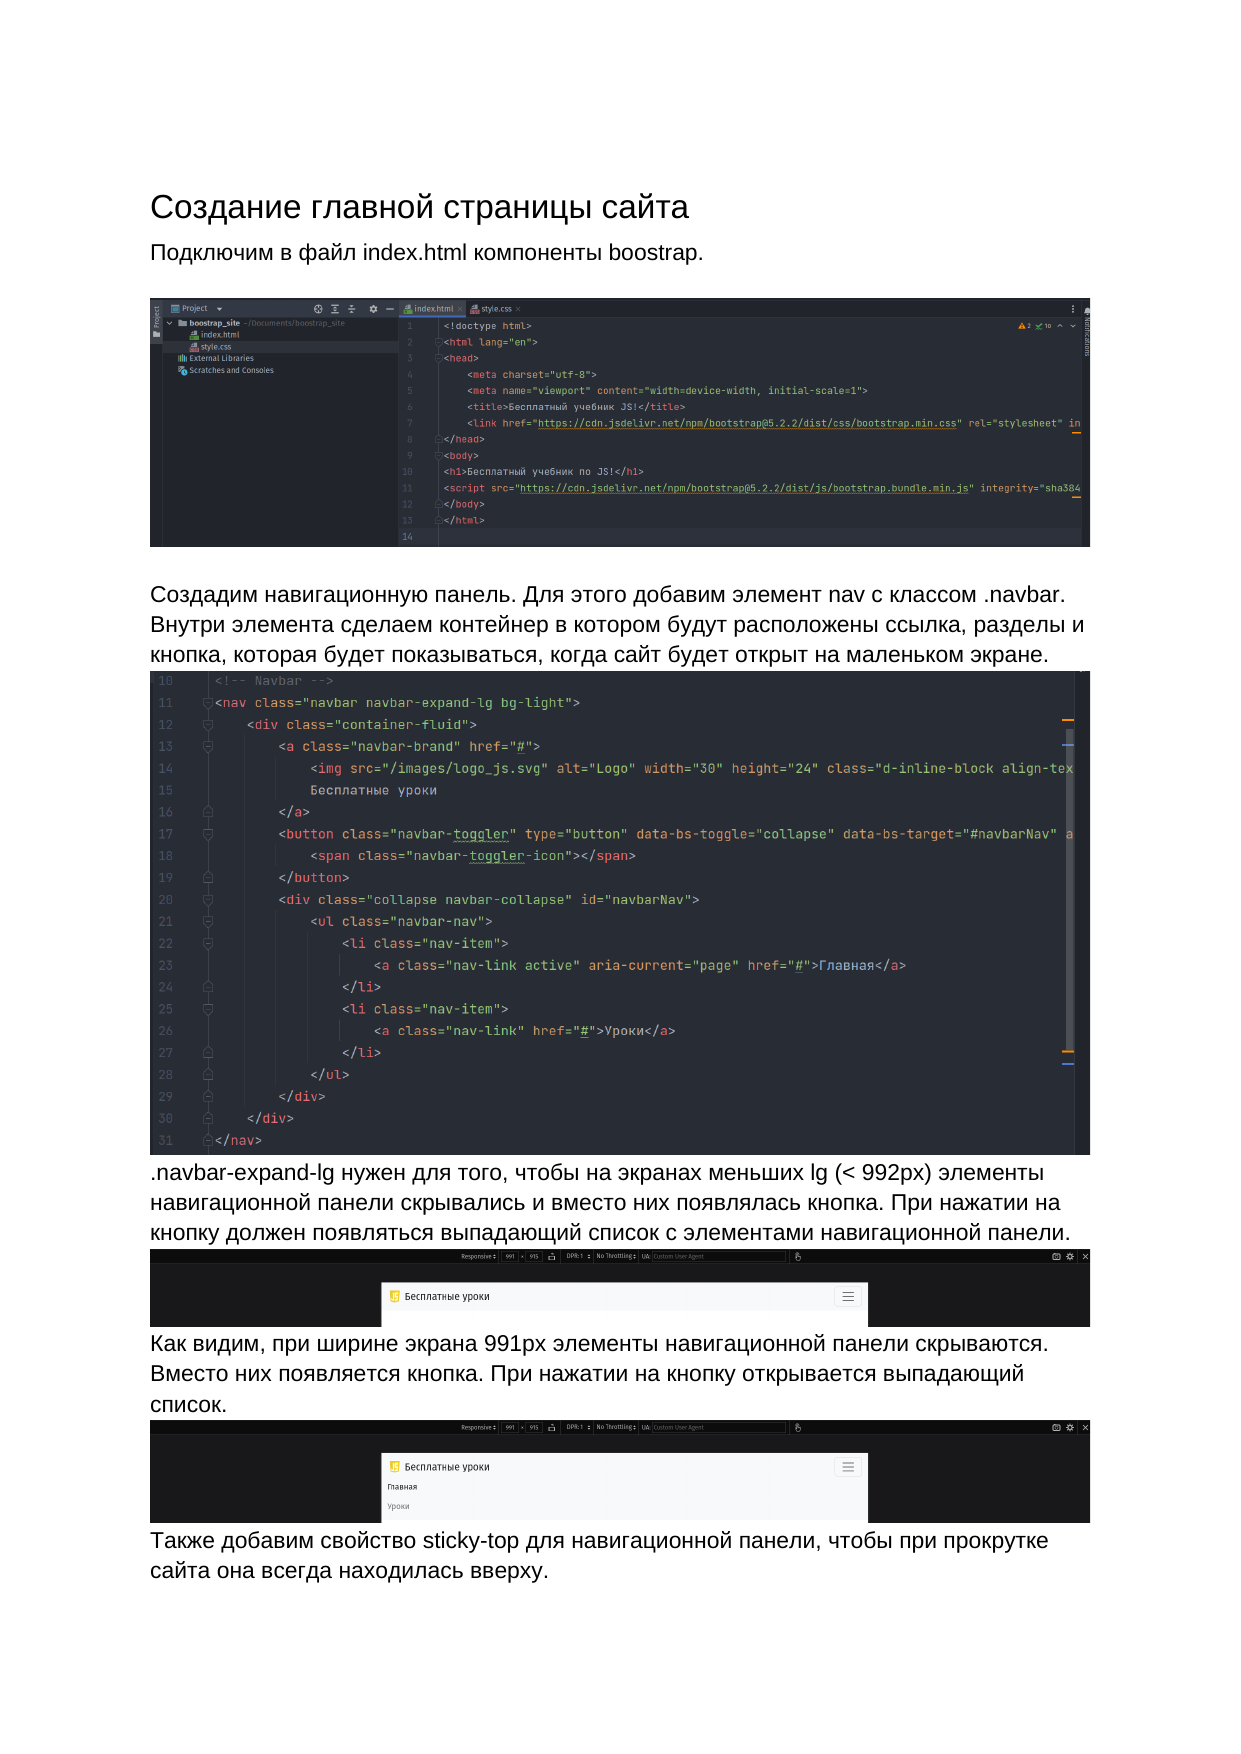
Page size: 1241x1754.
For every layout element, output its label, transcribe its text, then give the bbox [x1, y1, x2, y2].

text Как видим, при ширине экрана 991px элементы навигационной панели скрываются. Вместо них появляется кнопка. При нажатии на кнопку открывается выпадающий список. [150, 1330, 1090, 1417]
text Создадим навигационную панель. Для этого добавим элемент nav с классом .navbar. Внутри элемента сделаем контейнер в котором будут расположены ссылка, разделы и кнопка, которая будет показываться, когда сайт будет открыт на маленьком экране. [150, 581, 1090, 668]
picture [150, 298, 1091, 547]
text Подключим в файл index.html компоненты boostrap. [150, 238, 1090, 265]
picture [150, 671, 1091, 1155]
picture [150, 1249, 1091, 1327]
subtitle Создание главной страницы сайта [150, 187, 1090, 226]
picture [150, 1420, 1091, 1523]
text Также добавим свойство sticky-top для навигационной панели, чтобы при прокрутке сайта она всегда находилась вверху. [150, 1527, 1090, 1583]
text .navbar-expand-lg нужен для того, чтобы на экранах меньших lg (< 992px) элементы навигационной панели скрывались и вместо них появлялась кнопка. При нажатии на кнопку должен появляться выпадающий список с элементами навигационной панели. [150, 1159, 1090, 1245]
